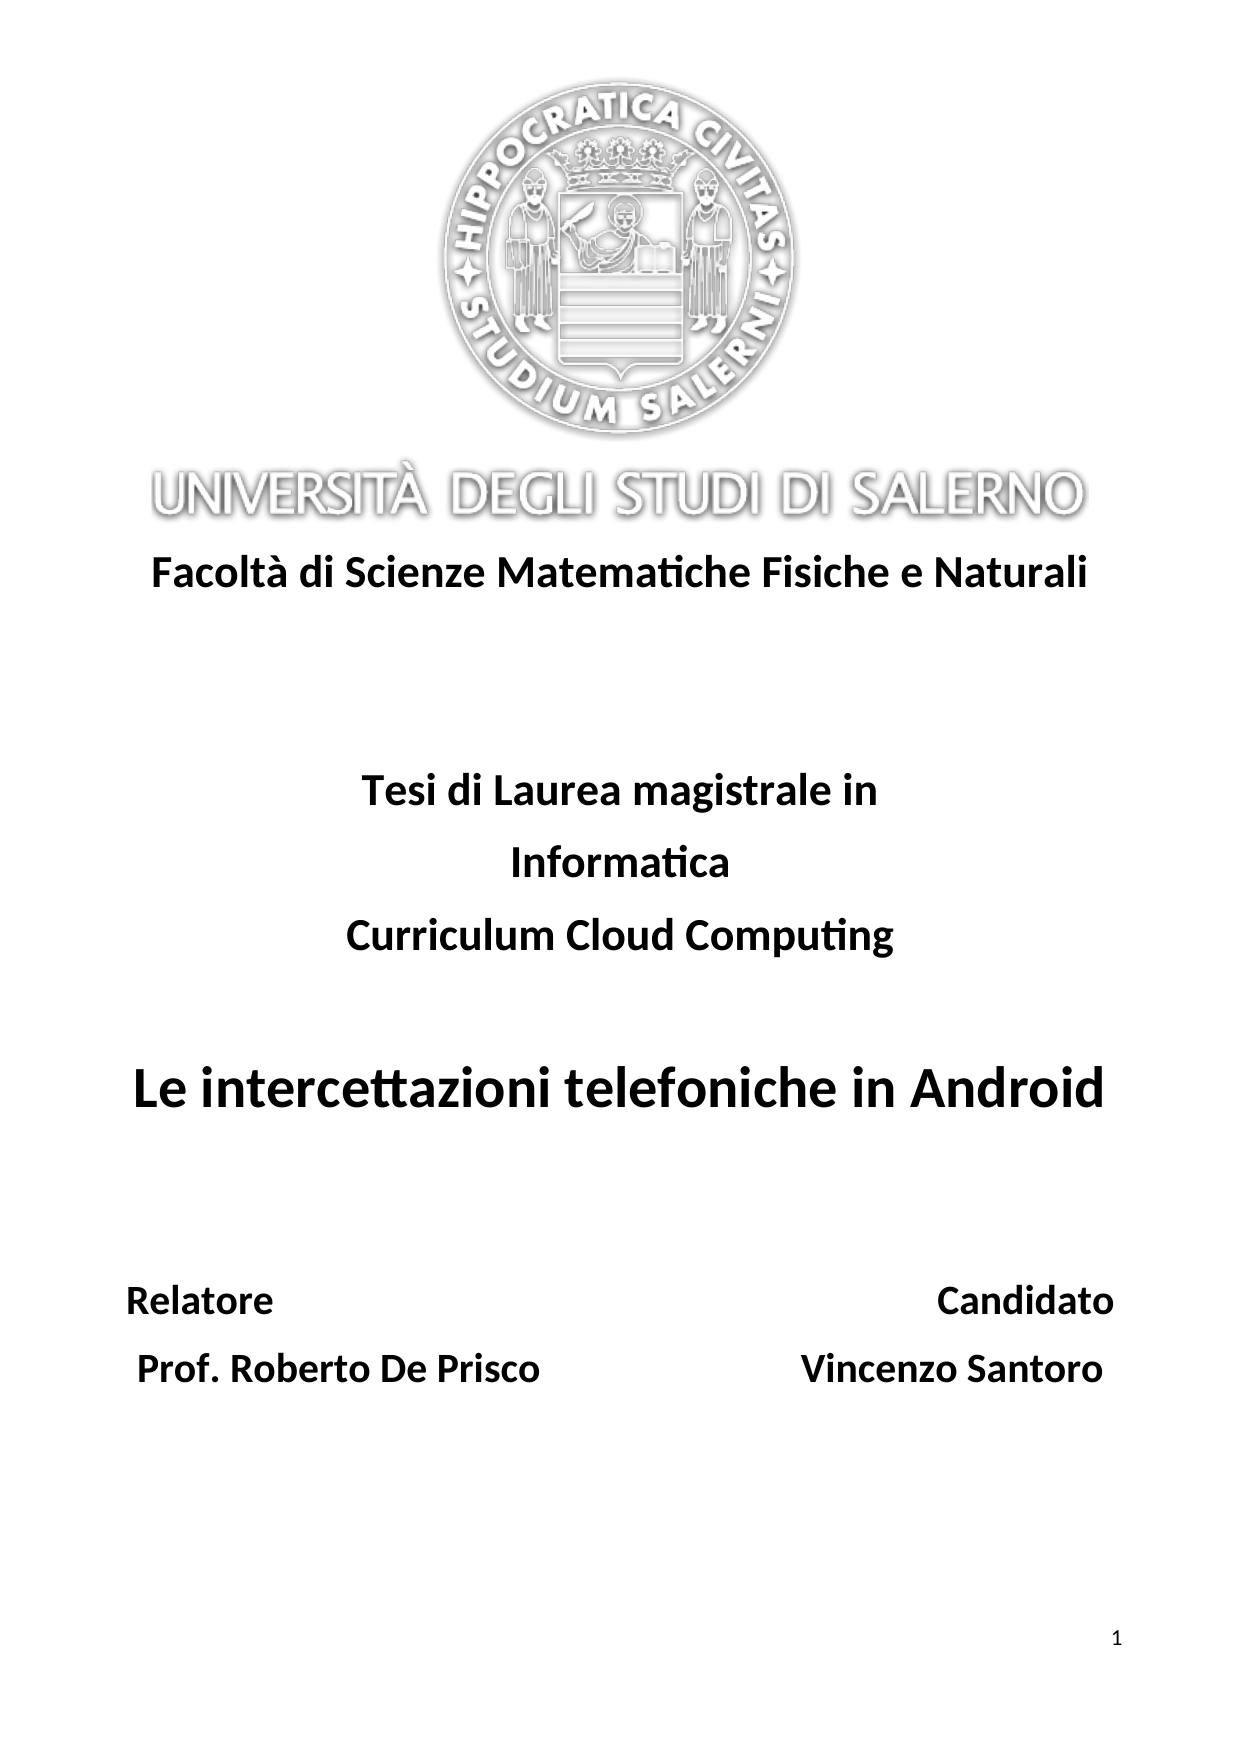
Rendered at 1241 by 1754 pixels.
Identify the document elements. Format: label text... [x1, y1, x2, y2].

text Curriculum Cloud Computing [118, 906, 1122, 962]
text Le intercettazioni telefoniche in Android [118, 1051, 1122, 1122]
text Relatore Candidato [118, 1274, 1122, 1325]
text Prof. Roberto De Prisco Vincenzo Santoro [118, 1342, 1122, 1392]
text Facoltà di Scienze Matematiche Fisiche e Naturali [118, 543, 1122, 599]
text Informatica [118, 833, 1122, 889]
text Tesi di Laurea magistrale in [118, 761, 1122, 817]
